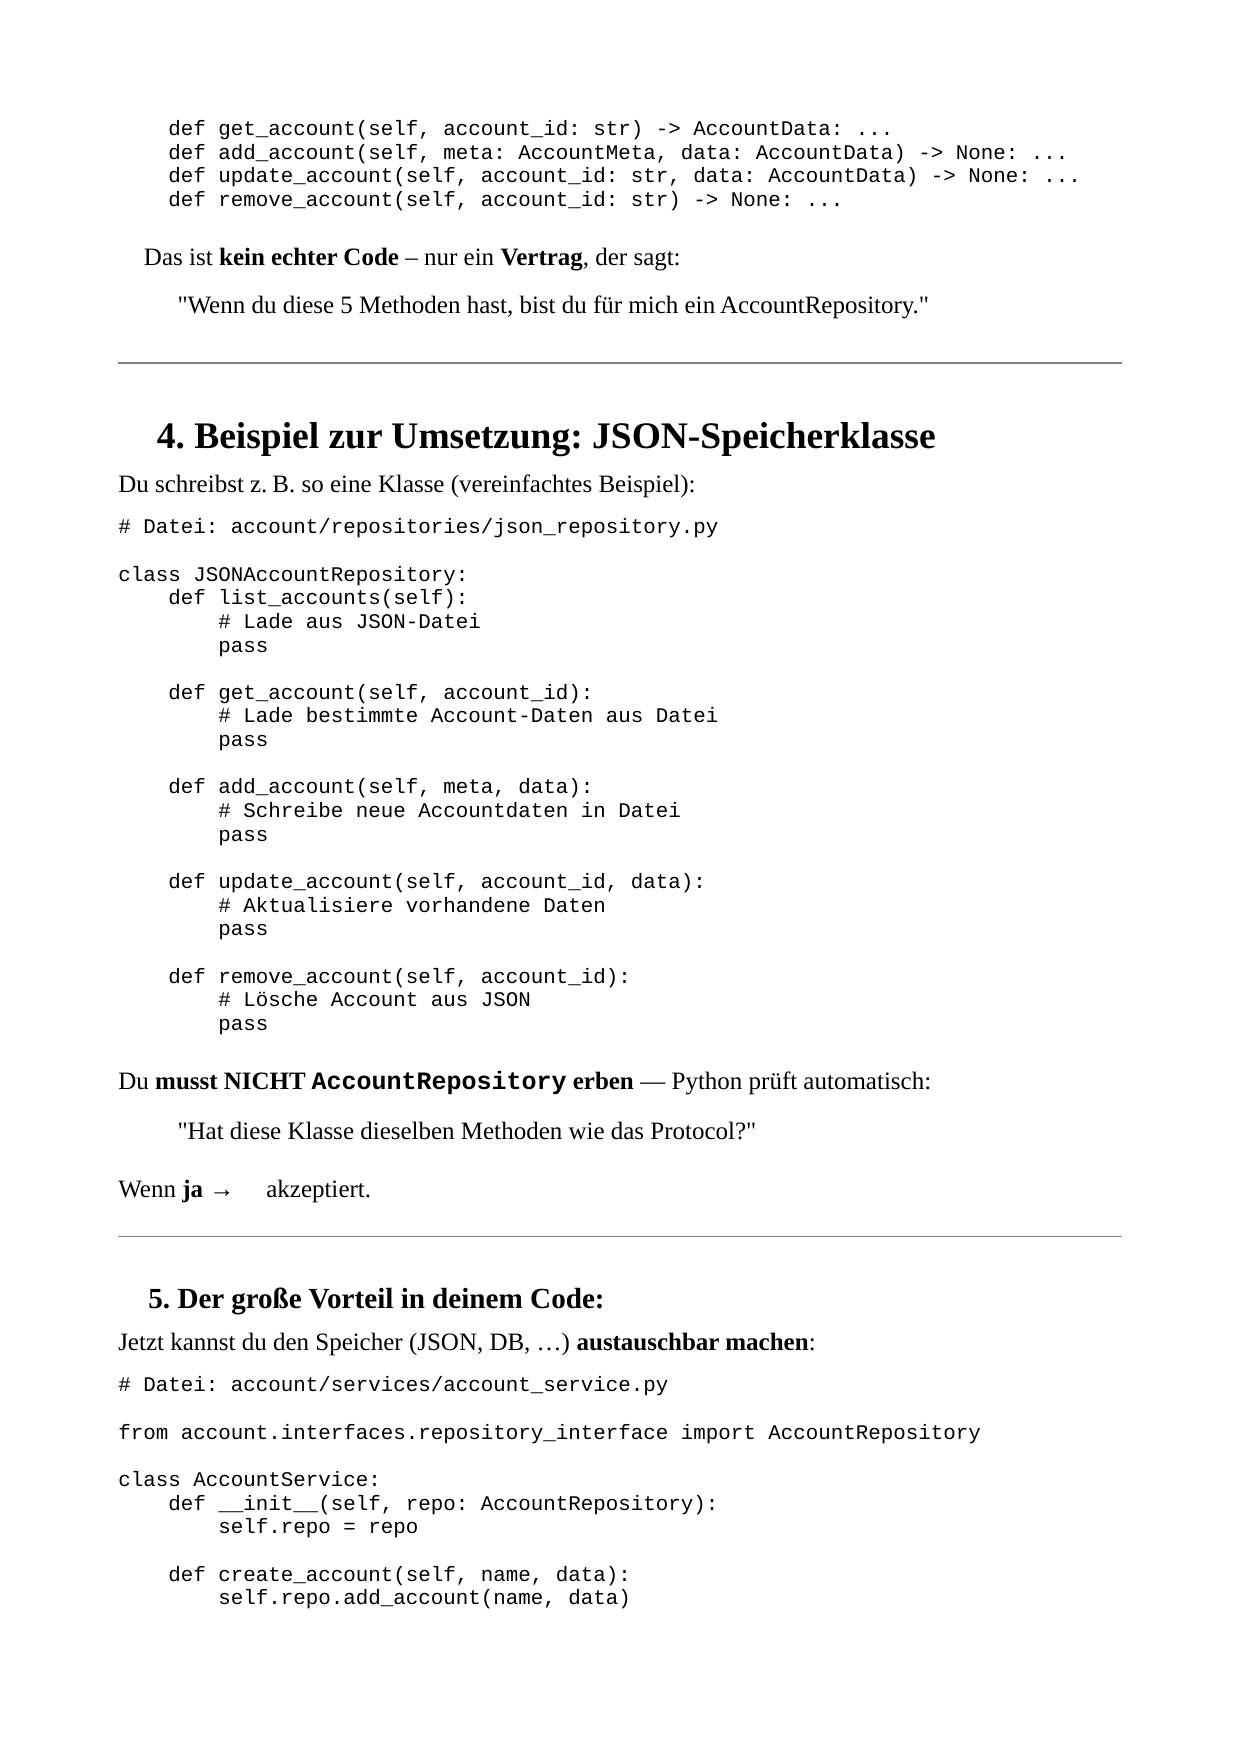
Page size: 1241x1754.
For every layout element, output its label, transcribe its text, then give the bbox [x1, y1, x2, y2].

text Du schreibst z. B. so eine Klasse (vereinfachtes Beispiel): [118, 469, 1122, 497]
text class AccountService: [118, 1469, 1122, 1493]
text def add_account(self, meta: AccountMeta, data: AccountData) -> None: ... [118, 142, 1122, 165]
text # Lade aus JSON-Datei [118, 611, 1122, 634]
text pass [118, 824, 1122, 847]
subtitle 🧪 4. Beispiel zur Umsetzung: JSON-Speicherklasse [118, 413, 1122, 456]
text def create_account(self, name, data): [118, 1563, 1122, 1587]
text # Lade bestimmte Account-Daten aus Datei [118, 706, 1122, 729]
text from account.interfaces.repository_interface import AccountRepository [118, 1422, 1122, 1445]
subtitle 🔁 5. Der große Vorteil in deinem Code: [118, 1281, 1122, 1314]
text def add_account(self, meta, data): [118, 776, 1122, 800]
text def get_account(self, account_id: str) -> AccountData: ... [118, 118, 1122, 142]
text "Hat diese Klasse dieselben Methoden wie das Protocol?" [177, 1116, 1063, 1145]
text Jetzt kannst du den Speicher (JSON, DB, …) austauschbar machen: [118, 1327, 1122, 1356]
text self.repo.add_account(name, data) [118, 1587, 1122, 1611]
text self.repo = repo [118, 1516, 1122, 1540]
text def remove_account(self, account_id: str) -> None: ... [118, 189, 1122, 213]
text def update_account(self, account_id: str, data: AccountData) -> None: ... [118, 165, 1122, 189]
text # Datei: account/services/account_service.py [118, 1374, 1122, 1398]
text # Aktualisiere vorhandene Daten [118, 895, 1122, 918]
text # Lösche Account aus JSON [118, 989, 1122, 1013]
text 🧠 Das ist kein echter Code – nur ein Vertrag, der sagt: [118, 242, 1122, 271]
text def list_accounts(self): [118, 587, 1122, 611]
text "Wenn du diese 5 Methoden hast, bist du für mich ein AccountRepository." [177, 290, 1063, 318]
text pass [118, 634, 1122, 658]
text pass [118, 918, 1122, 942]
text pass [118, 1013, 1122, 1037]
text pass [118, 729, 1122, 753]
text def remove_account(self, account_id): [118, 966, 1122, 989]
text Wenn ja → ✅ akzeptiert. [118, 1174, 1122, 1203]
text def get_account(self, account_id): [118, 682, 1122, 706]
text def update_account(self, account_id, data): [118, 871, 1122, 895]
text # Datei: account/repositories/json_repository.py [118, 516, 1122, 540]
text class JSONAccountRepository: [118, 564, 1122, 587]
text # Schreibe neue Accountdaten in Datei [118, 800, 1122, 824]
text def __init__(self, repo: AccountRepository): [118, 1493, 1122, 1516]
text Du musst NICHT AccountRepository erben — Python prüft automatisch: [118, 1066, 1122, 1097]
